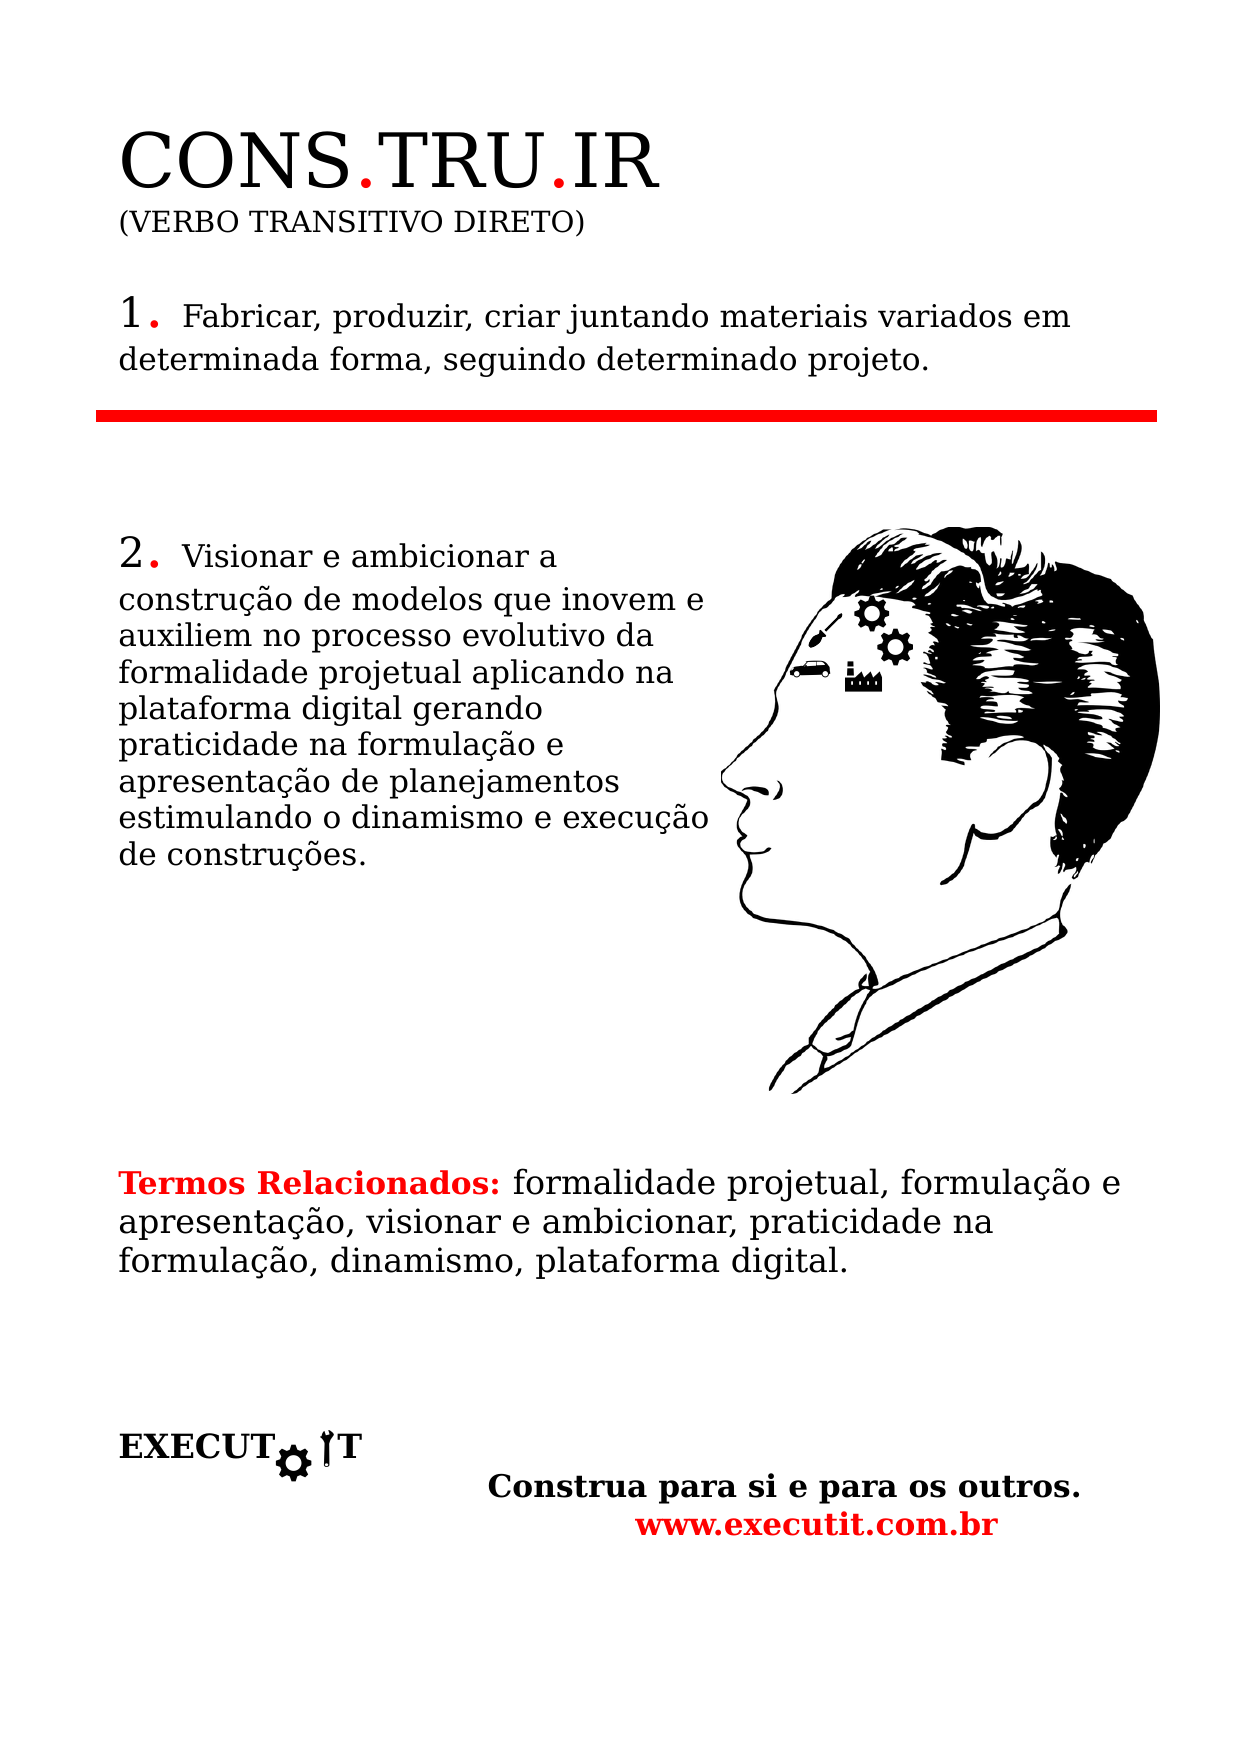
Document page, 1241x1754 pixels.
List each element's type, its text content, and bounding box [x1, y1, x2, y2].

text Termos Relacionados: formalidade projetual, formulação e apresentação, visionar e ambicionar, praticidade na formulação, dinamismo, plataforma digital. [118, 1163, 1122, 1280]
text 1. Fabricar, produzir, criar juntando materiais variados em determinada forma, seguindo determinado projeto. [118, 273, 1122, 378]
text www.executit.com.br [118, 1506, 1122, 1542]
picture [317, 1430, 338, 1467]
text 2. Visionar e ambicionar a construção de modelos que inovem e auxiliem no processo evolutivo da formalidade projetual aplicando na plataforma digital gerando praticidade na formulação e apresentação de planejamentos estimulando o dinamismo e execução de construções. [118, 513, 1122, 872]
text CONS.TRU.IR [118, 118, 1122, 205]
text Construa para si e para os outros. [118, 1466, 1122, 1506]
text EXECUT T [118, 1427, 1122, 1466]
text (VERBO TRANSITIVO DIRETO) [118, 205, 1122, 239]
